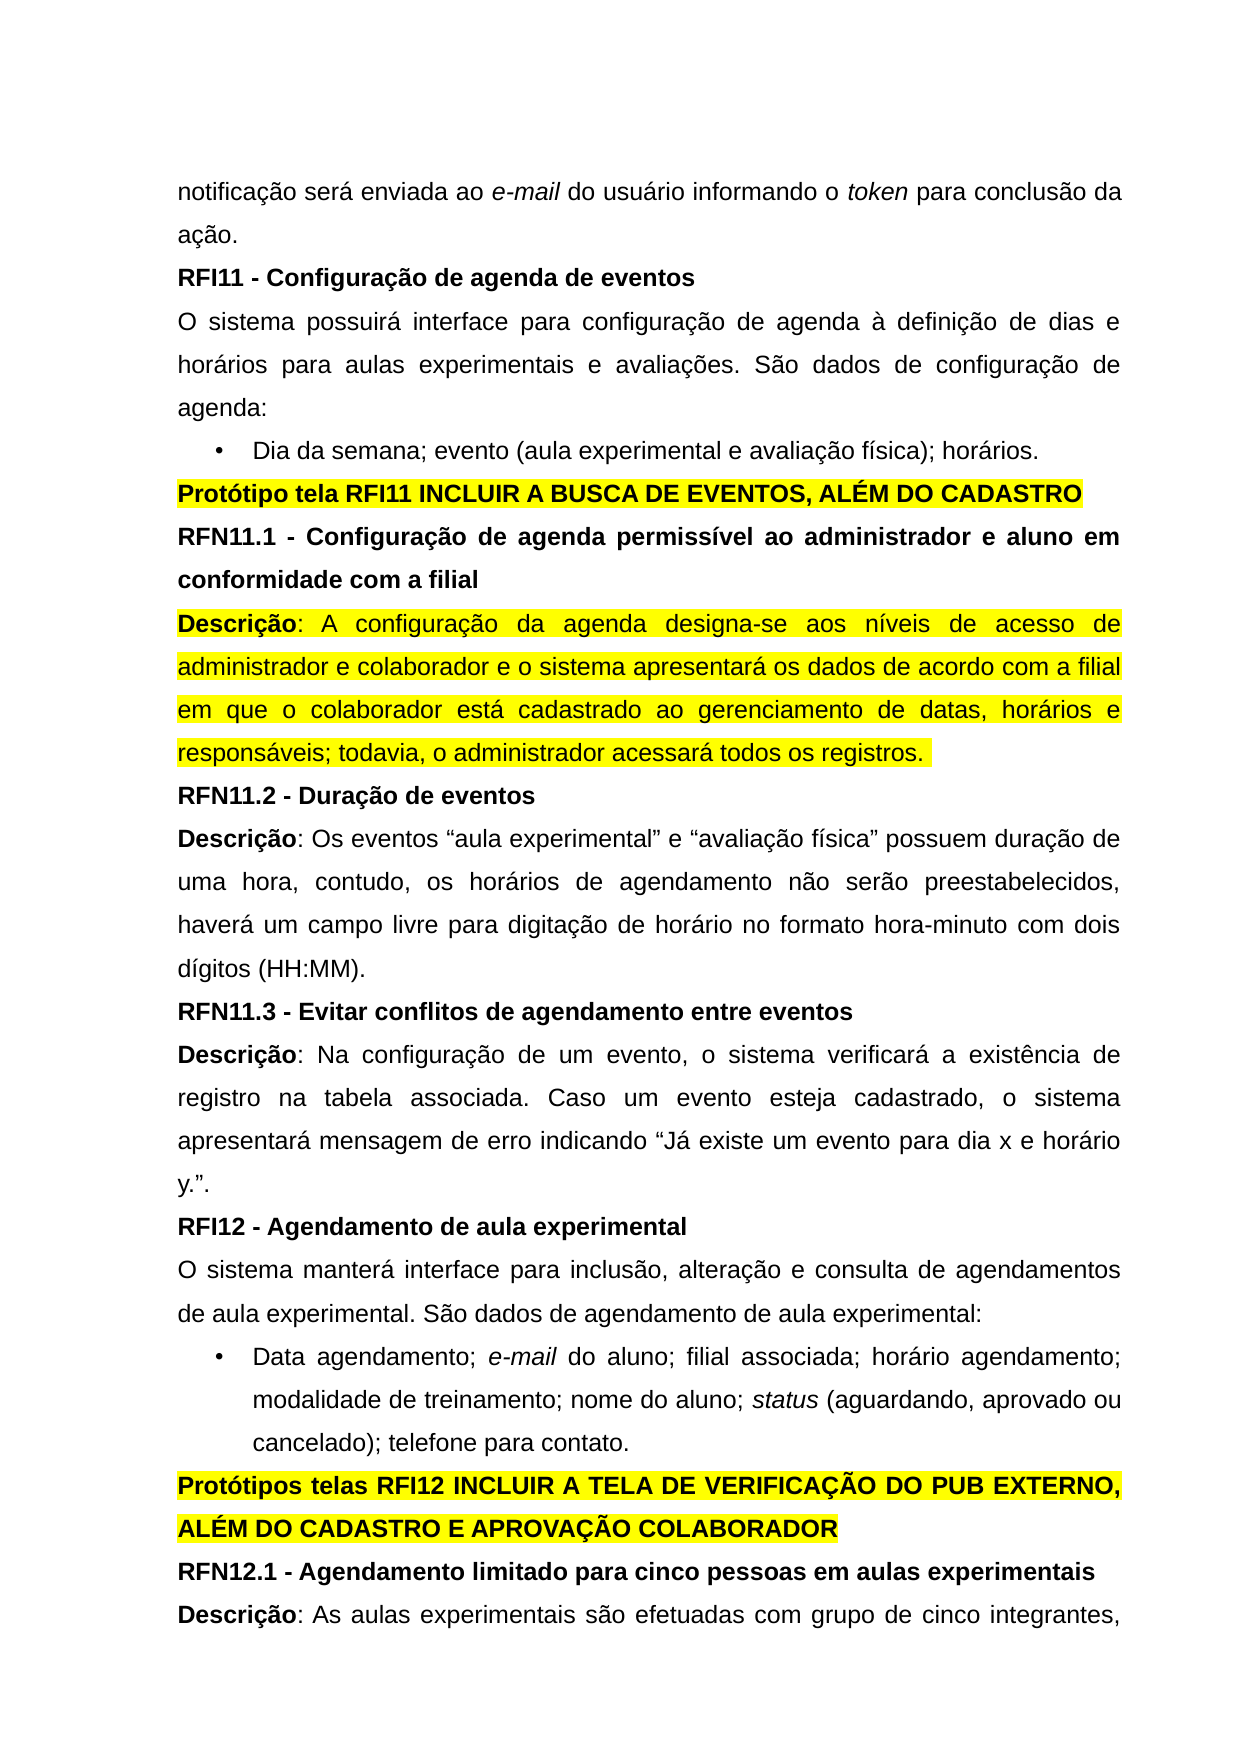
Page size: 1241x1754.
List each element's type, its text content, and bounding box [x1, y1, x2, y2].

text Descrição: As aulas experimentais são efetuadas com grupo de cinco integrantes, [177, 1601, 1122, 1629]
text RFN12.1 - Agendamento limitado para cinco pessoas em aulas experimentais [177, 1557, 1122, 1586]
text RFN11.1 - Configuração de agenda permissível ao administrador e aluno em conformidade com a filial [177, 522, 1122, 594]
list Data agendamento; e-mail do aluno; filial associada; horário agendamento; modalidade de treinamento; nome do aluno; status (aguardando, aprovado ou cancelado); telefone para contato. [215, 1342, 1122, 1457]
text RFN11.2 - Duração de eventos [177, 781, 1122, 810]
list Dia da semana; evento (aula experimental e avaliação física); horários. [215, 436, 1122, 465]
text O sistema possuirá interface para configuração de agenda à definição de dias e horários para aulas experimentais e avaliações. São dados de configuração de agenda: [177, 307, 1122, 422]
text O sistema manterá interface para inclusão, alteração e consulta de agendamentos de aula experimental. São dados de agendamento de aula experimental: [177, 1255, 1122, 1327]
text Protótipo tela RFI11 INCLUIR A BUSCA DE EVENTOS, ALÉM DO CADASTRO [177, 479, 1122, 508]
text notificação será enviada ao e-mail do usuário informando o token para conclusão da ação. [177, 177, 1122, 249]
text Descrição: Os eventos “aula experimental” e “avaliação física” possuem duração de uma hora, contudo, os horários de agendamento não serão preestabelecidos, haverá um campo livre para digitação de horário no formato hora-minuto com dois dígitos (HH:MM). [177, 824, 1122, 982]
text RFN11.3 - Evitar conflitos de agendamento entre eventos [177, 997, 1122, 1025]
text RFI12 - Agendamento de aula experimental [177, 1212, 1122, 1241]
text Descrição: Na configuração de um evento, o sistema verificará a existência de registro na tabela associada. Caso um evento esteja cadastrado, o sistema apresentará mensagem de erro indicando “Já existe um evento para dia x e horário y.”. [177, 1040, 1122, 1198]
text Protótipos telas RFI12 INCLUIR A TELA DE VERIFICAÇÃO DO PUB EXTERNO, ALÉM DO CADASTRO E APROVAÇÃO COLABORADOR [177, 1471, 1122, 1543]
text Descrição: A configuração da agenda designa-se aos níveis de acesso de administrador e colaborador e o sistema apresentará os dados de acordo com a filial em que o colaborador está cadastrado ao gerenciamento de datas, horários e responsáveis; todavia, o administrador acessará todos os registros. [177, 608, 1122, 767]
text RFI11 - Configuração de agenda de eventos [177, 263, 1122, 292]
